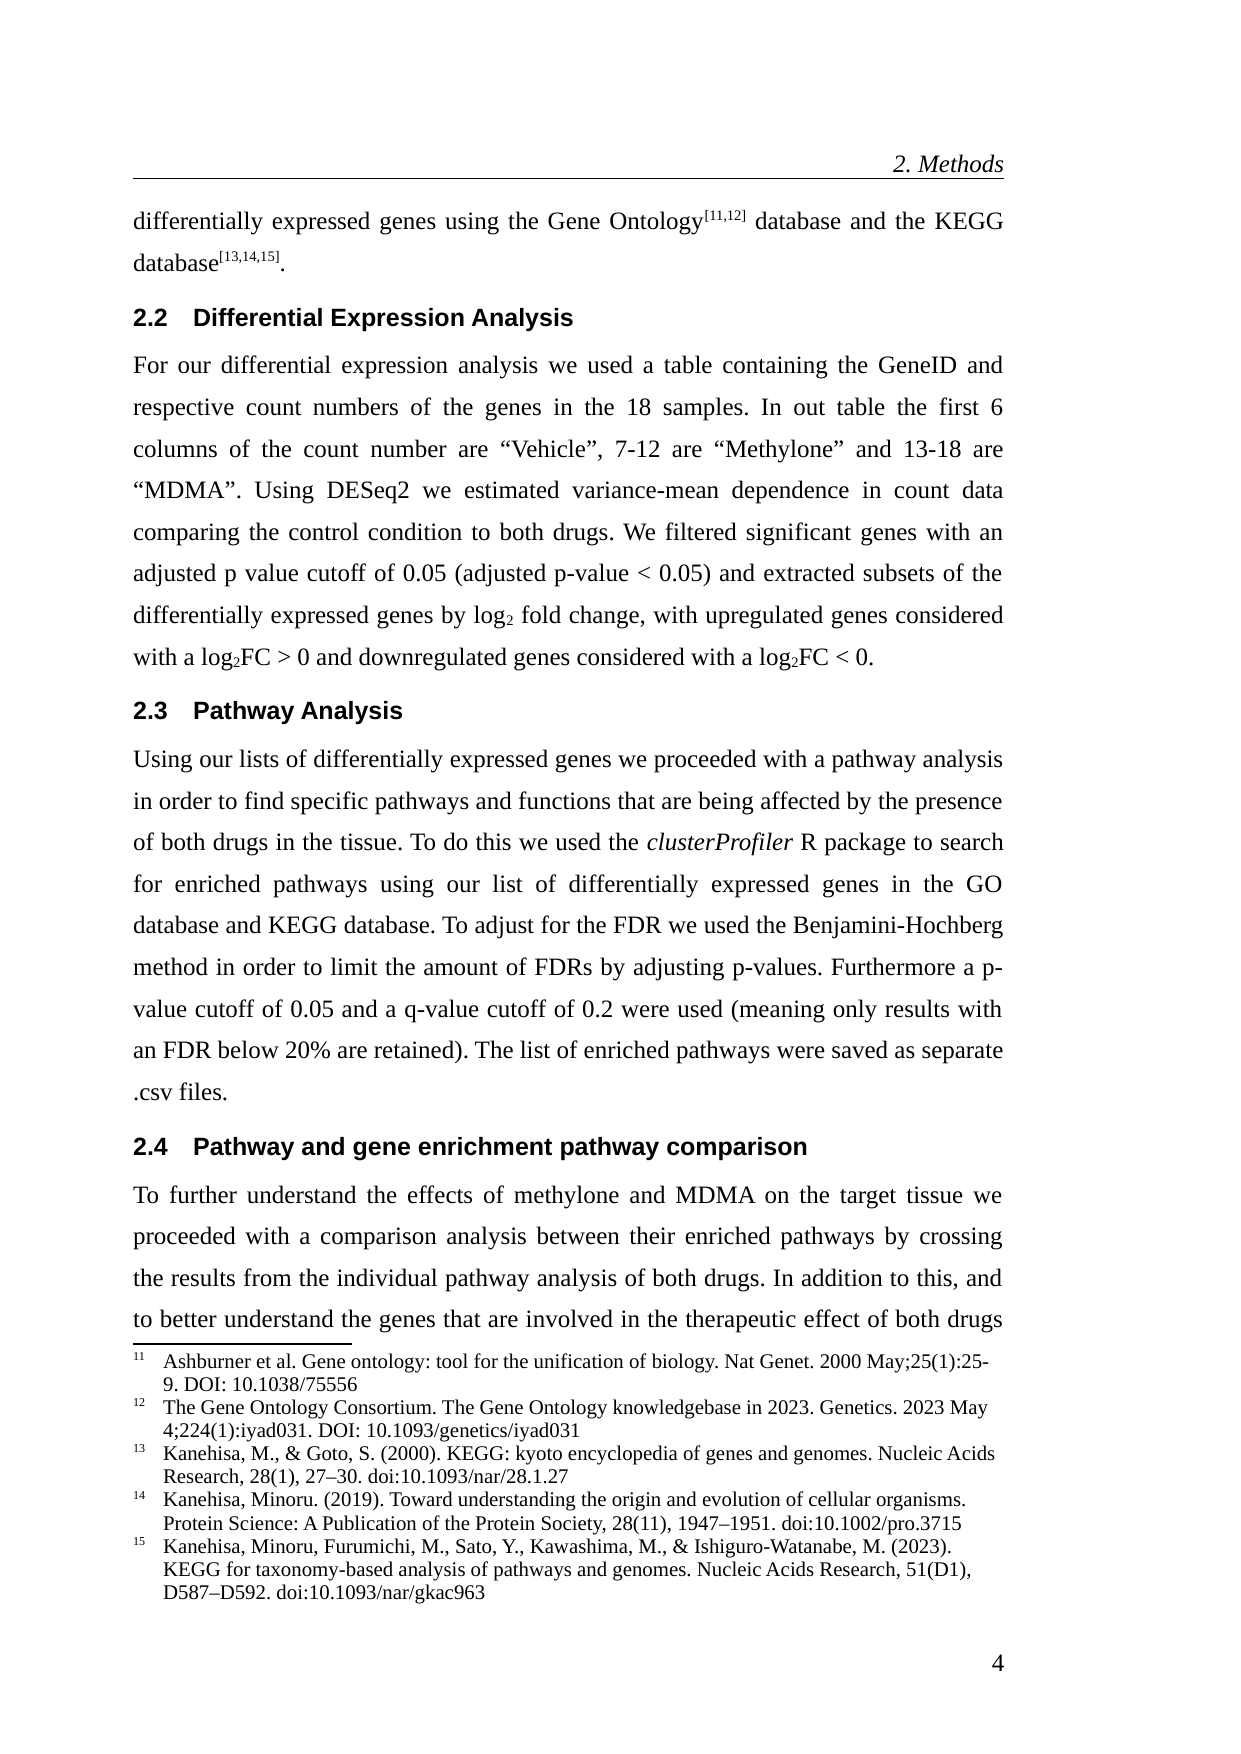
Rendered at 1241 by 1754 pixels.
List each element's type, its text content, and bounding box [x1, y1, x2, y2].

text Using our lists of differentially expressed genes we proceeded with a pathway analysis in order to find specific pathways and functions that are being affected by the presence of both drugs in the tissue. To do this we used the clusterProfiler R package to search for enriched pathways using our list of differentially expressed genes in the GO database and KEGG database. To adjust for the FDR we used the Benjamini-Hochberg method in order to limit the amount of FDRs by adjusting p-values. Furthermore a p-value cutoff of 0.05 and a q-value cutoff of 0.2 were used (meaning only results with an FDR below 20% are retained). The list of enriched pathways were saved as separate .csv files. [133, 745, 1004, 1106]
text Ashburner et al. Gene ontology: tool for the unification of biology. Nat Genet. 2000 May;25(1):25-9. DOI: 10.1038/75556 [133, 1349, 1004, 1396]
text Kanehisa, Minoru, Furumichi, M., Sato, Y., Kawashima, M., & Ishiguro-Watanabe, M. (2023). KEGG for taxonomy-based analysis of pathways and genomes. Nucleic Acids Research, 51(D1), D587–D592. doi:10.1093/nar/gkac963 [133, 1534, 1004, 1604]
subtitle Pathway and gene enrichment pathway comparison [133, 1132, 1004, 1160]
subtitle Differential Expression Analysis [133, 303, 1004, 331]
text Kanehisa, Minoru. (2019). Toward understanding the origin and evolution of cellular organisms. Protein Science: A Publication of the Protein Society, 28(11), 1947–1951. doi:10.1002/pro.3715 [133, 1488, 1004, 1534]
text The Gene Ontology Consortium. The Gene Ontology knowledgebase in 2023. Genetics. 2023 May 4;224(1):iyad031. DOI: 10.1093/genetics/iyad031 [133, 1396, 1004, 1442]
text To further understand the effects of methylone and MDMA on the target tissue we proceeded with a comparison analysis between their enriched pathways by crossing the results from the individual pathway analysis of both drugs. In addition to this, and to better understand the genes that are involved in the therapeutic effect of both drugs [133, 1181, 1004, 1333]
text For our analysis we used the R-Studio to treat and analyze the data. The first part of the analysis consisted on the merging of all the data from the individual .txt files into one table with the following columns: Common Name (gene); condition (x16); GeneID. After having our data correctly assembled we proceeded to do a differential expression analysis, using the DESeq2[] R package followed by Gene Set Enrichment Analysis (GSEA). Then with the clusterProfiler[] R package and the org.Rn.eg.db[] library from Bioconductor we proceeded with pathway analysis of the differentially expressed genes using the Gene Ontology[,] database and the KEGG database[,,]. [133, 207, 1004, 277]
text Kanehisa, M., & Goto, S. (2000). KEGG: kyoto encyclopedia of genes and genomes. Nucleic Acids Research, 28(1), 27–30. doi:10.1093/nar/28.1.27 [133, 1442, 1004, 1488]
text For our differential expression analysis we used a table containing the GeneID and respective count numbers of the genes in the 18 samples. In out table the first 6 columns of the count number are “Vehicle”, 7-12 are “Methylone” and 13-18 are “MDMA”. Using DESeq2 we estimated variance-mean dependence in count data comparing the control condition to both drugs. We filtered significant genes with an adjusted p value cutoff of 0.05 (adjusted p-value < 0.05) and extracted subsets of the differentially expressed genes by log2 fold change, with upregulated genes considered with a log2FC > 0 and downregulated genes considered with a log2FC < 0. [133, 352, 1004, 670]
subtitle Pathway Analysis [133, 697, 1004, 725]
